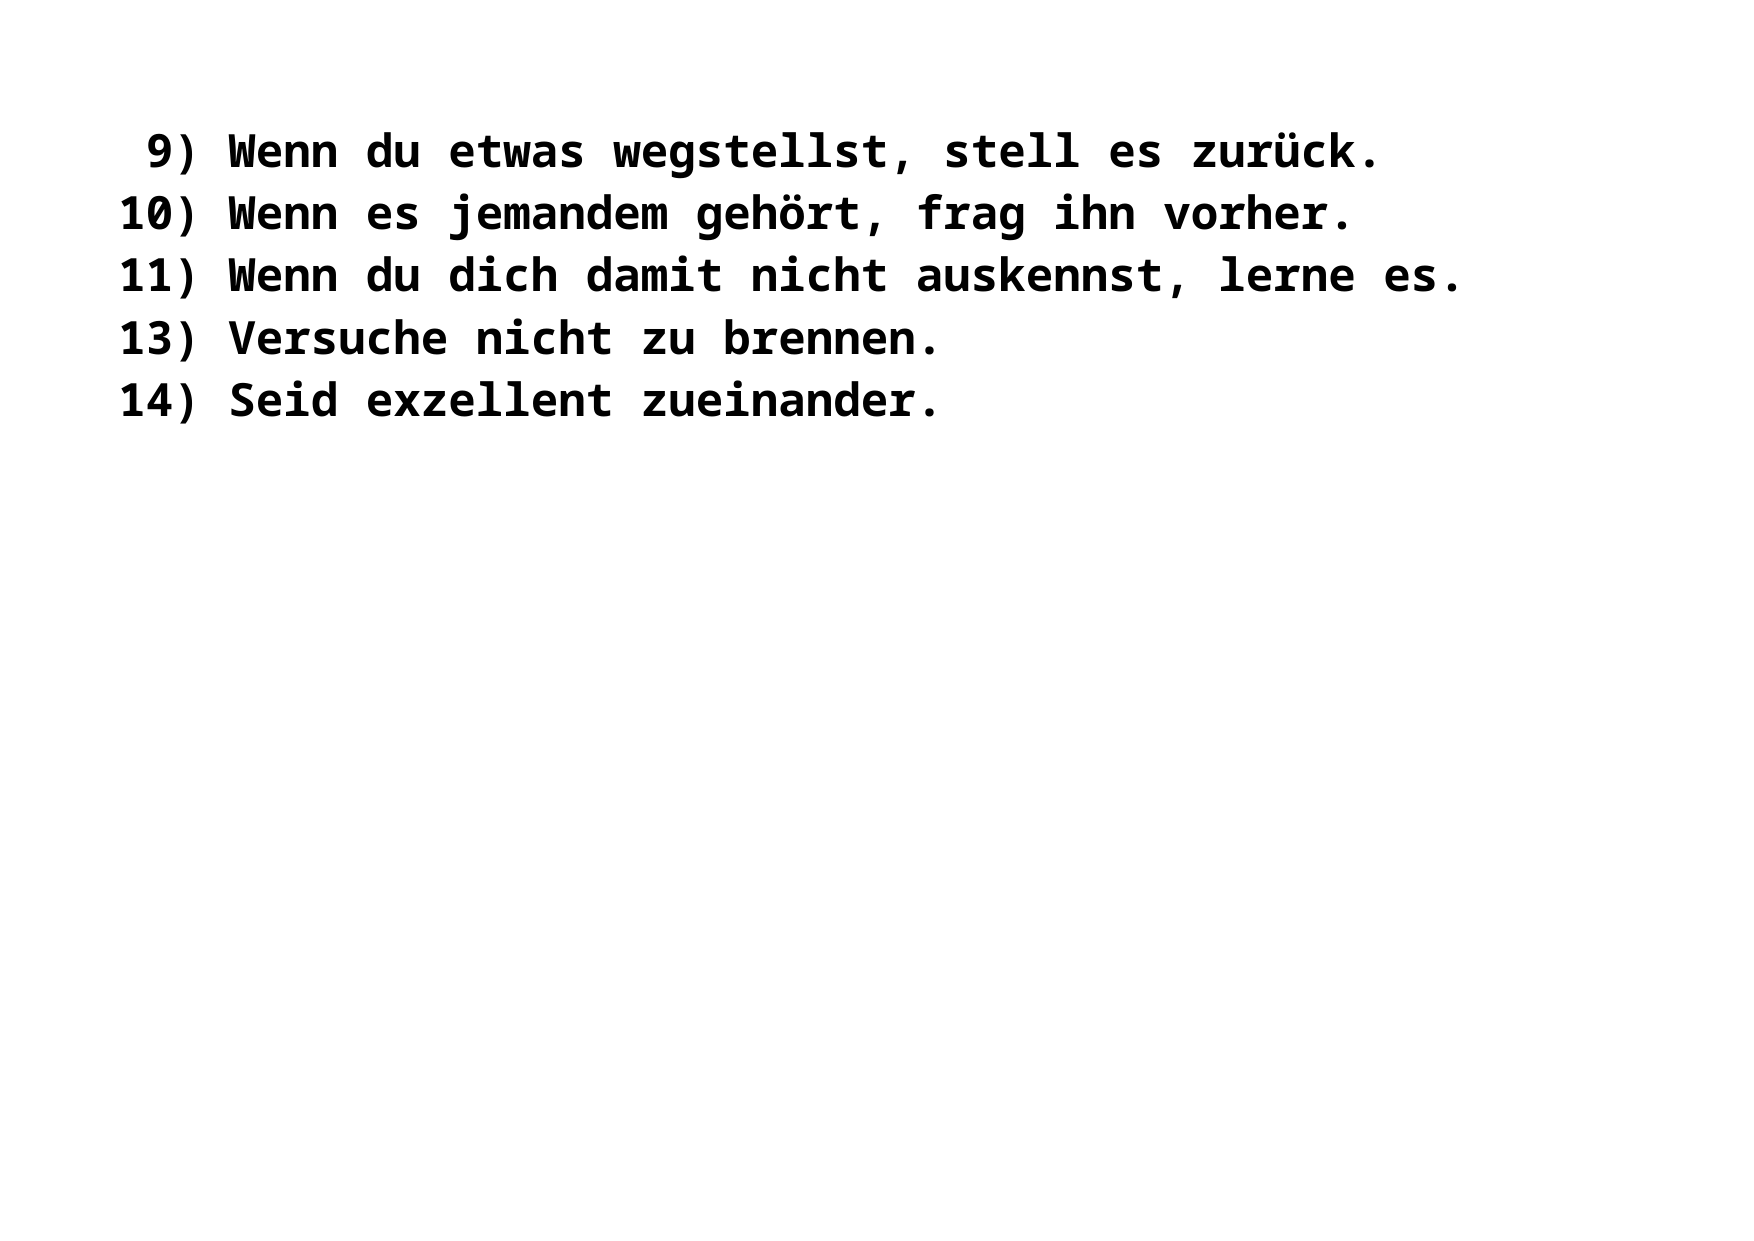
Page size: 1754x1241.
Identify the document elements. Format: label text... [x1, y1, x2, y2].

text 10) Wenn es jemandem gehört, frag ihn vorher. [118, 181, 1636, 243]
text 14) Seid exzellent zueinander. [118, 368, 1636, 430]
text 11) Wenn du dich damit nicht auskennst, lerne es. [118, 243, 1636, 305]
text 13) Versuche nicht zu brennen. [118, 305, 1636, 368]
text 9) Wenn du etwas wegstellst, stell es zurück. [118, 118, 1636, 181]
